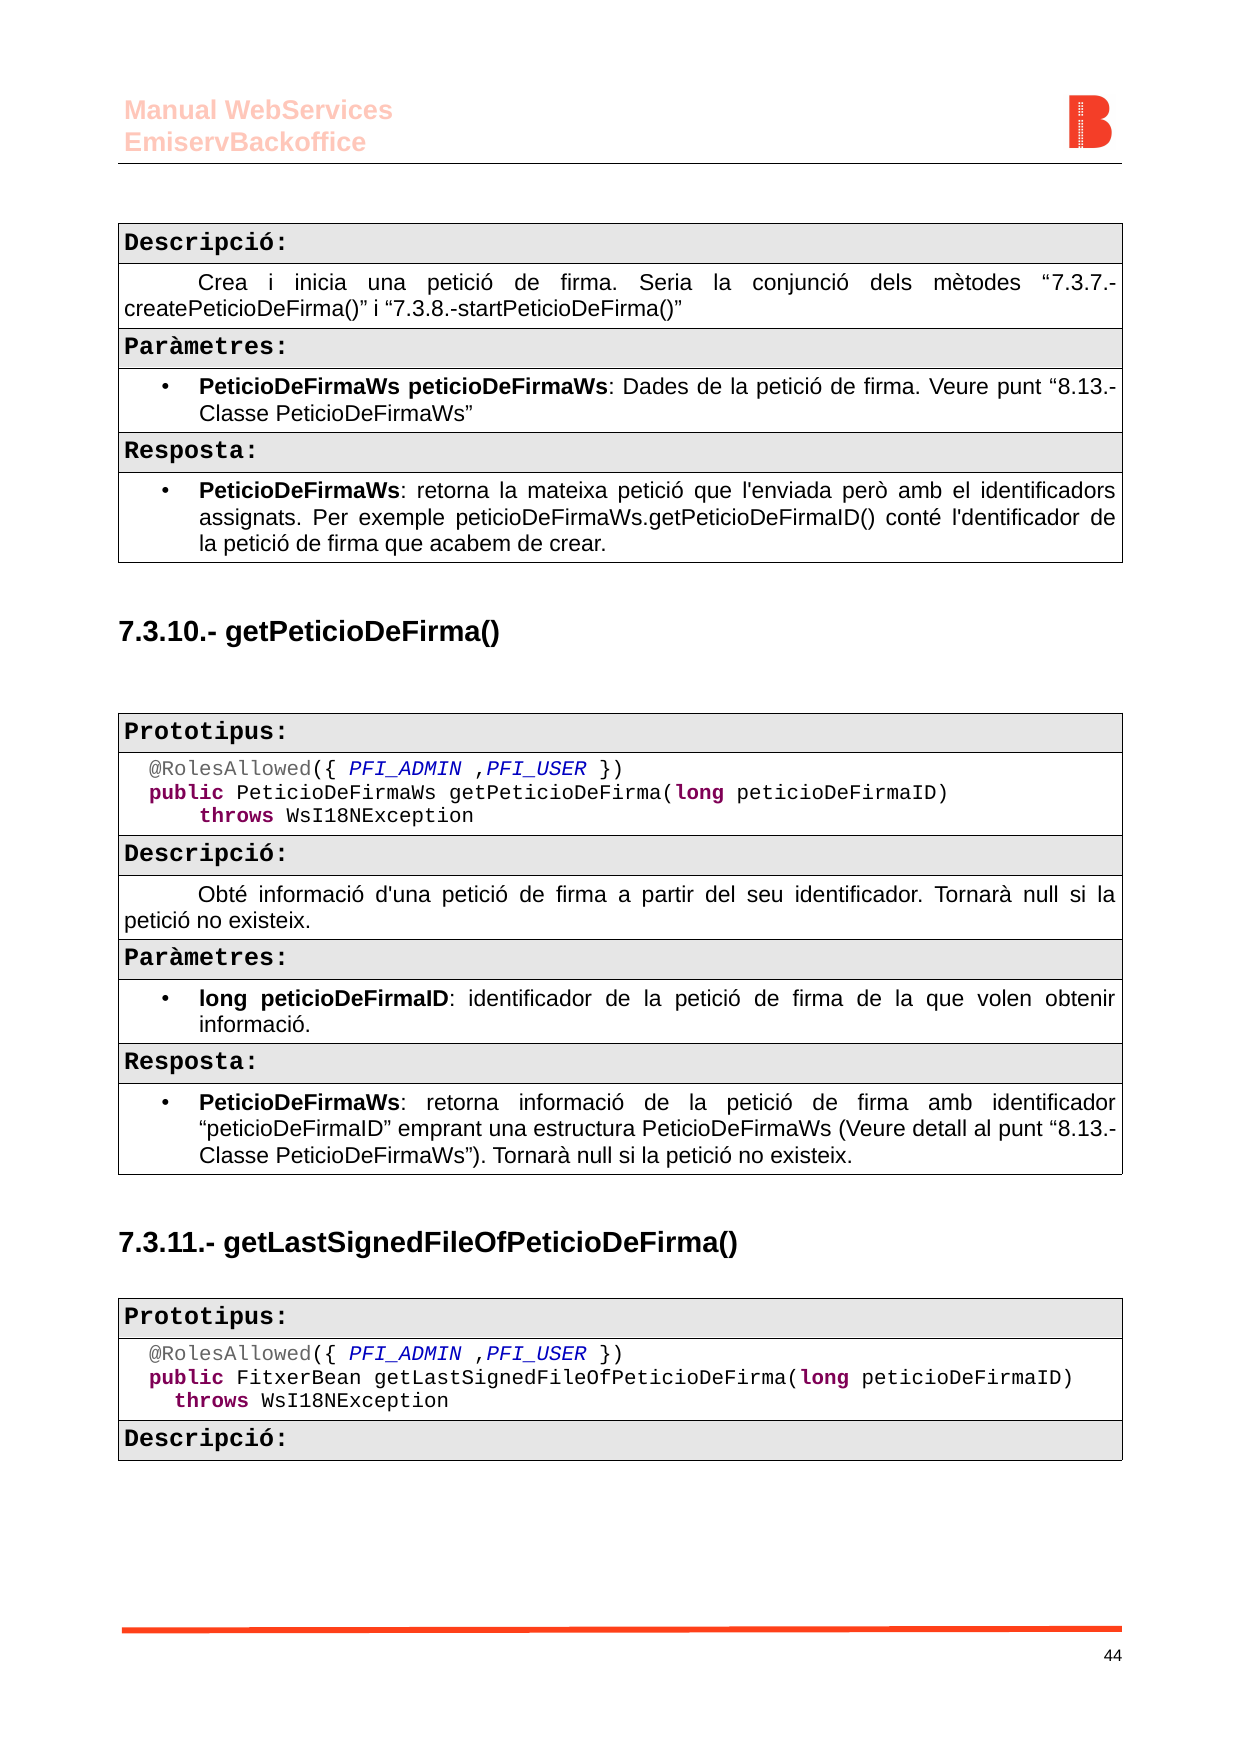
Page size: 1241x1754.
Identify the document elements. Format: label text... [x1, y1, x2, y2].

table_cell long peticioDeFirmaID: identificador de la petició de firma de la que volen obtenir informació. [119, 980, 1122, 1043]
table_cell @RolesAllowed({ PFI_ADMIN ,PFI_USER }) public PeticioDeFirmaWs getPeticioDeFirma(long peticioDeFirmaID) throws WsI18NException [119, 753, 1122, 835]
table_header Prototipus: [119, 1299, 1122, 1337]
picture [1063, 94, 1117, 150]
table_cell Descripció: [119, 224, 1122, 263]
table_cell Paràmetres: [119, 940, 1122, 979]
table_cell Resposta: [119, 433, 1122, 472]
table_cell PeticioDeFirmaWs peticioDeFirmaWs: Dades de la petició de firma. Veure punt “8.13Classe PeticioDeFirmaWs” [119, 369, 1122, 432]
table_header Prototipus: [119, 714, 1122, 752]
table_cell Descripció: [119, 836, 1122, 875]
table_cell PeticioDeFirmaWs: retorna la mateixa petició que l'enviada però amb el identificadors assignats. Per exemple peticioDeFirmaWs.getPeticioDeFirmaID() conté l'dentificador de la petició de firma que acabem de crear. [119, 473, 1122, 562]
table_cell Obté informació d'una petició de firma a partir del seu identificador. Tornarà null si la petició no existeix. [119, 876, 1122, 939]
subtitle getLastSignedFileOfPeticioDeFirma() [118, 1225, 1122, 1259]
table_cell Paràmetres: [119, 329, 1122, 367]
table_cell Resposta: [119, 1044, 1122, 1083]
table_cell PeticioDeFirmaWs: retorna informació de la petició de firma amb identificador “peticioDeFirmaID” emprant una estructura PeticioDeFirmaWs (Veure detall al punt “8.13Classe PeticioDeFirmaWs”). Tornarà null si la petició no existeix. [119, 1084, 1122, 1174]
table_cell Crea i inicia una petició de firma. Seria la conjunció dels mètodes “7.3.7createPeticioDeFirma()” i “7.3.8startPeticioDeFirma()” [119, 264, 1122, 327]
subtitle getPeticioDeFirma() [118, 614, 1122, 647]
table_cell Descripció: [119, 1421, 1122, 1460]
table_cell @RolesAllowed({ PFI_ADMIN ,PFI_USER }) public FitxerBean getLastSignedFileOfPeticioDeFirma(long peticioDeFirmaID) throws WsI18NException [119, 1339, 1122, 1420]
